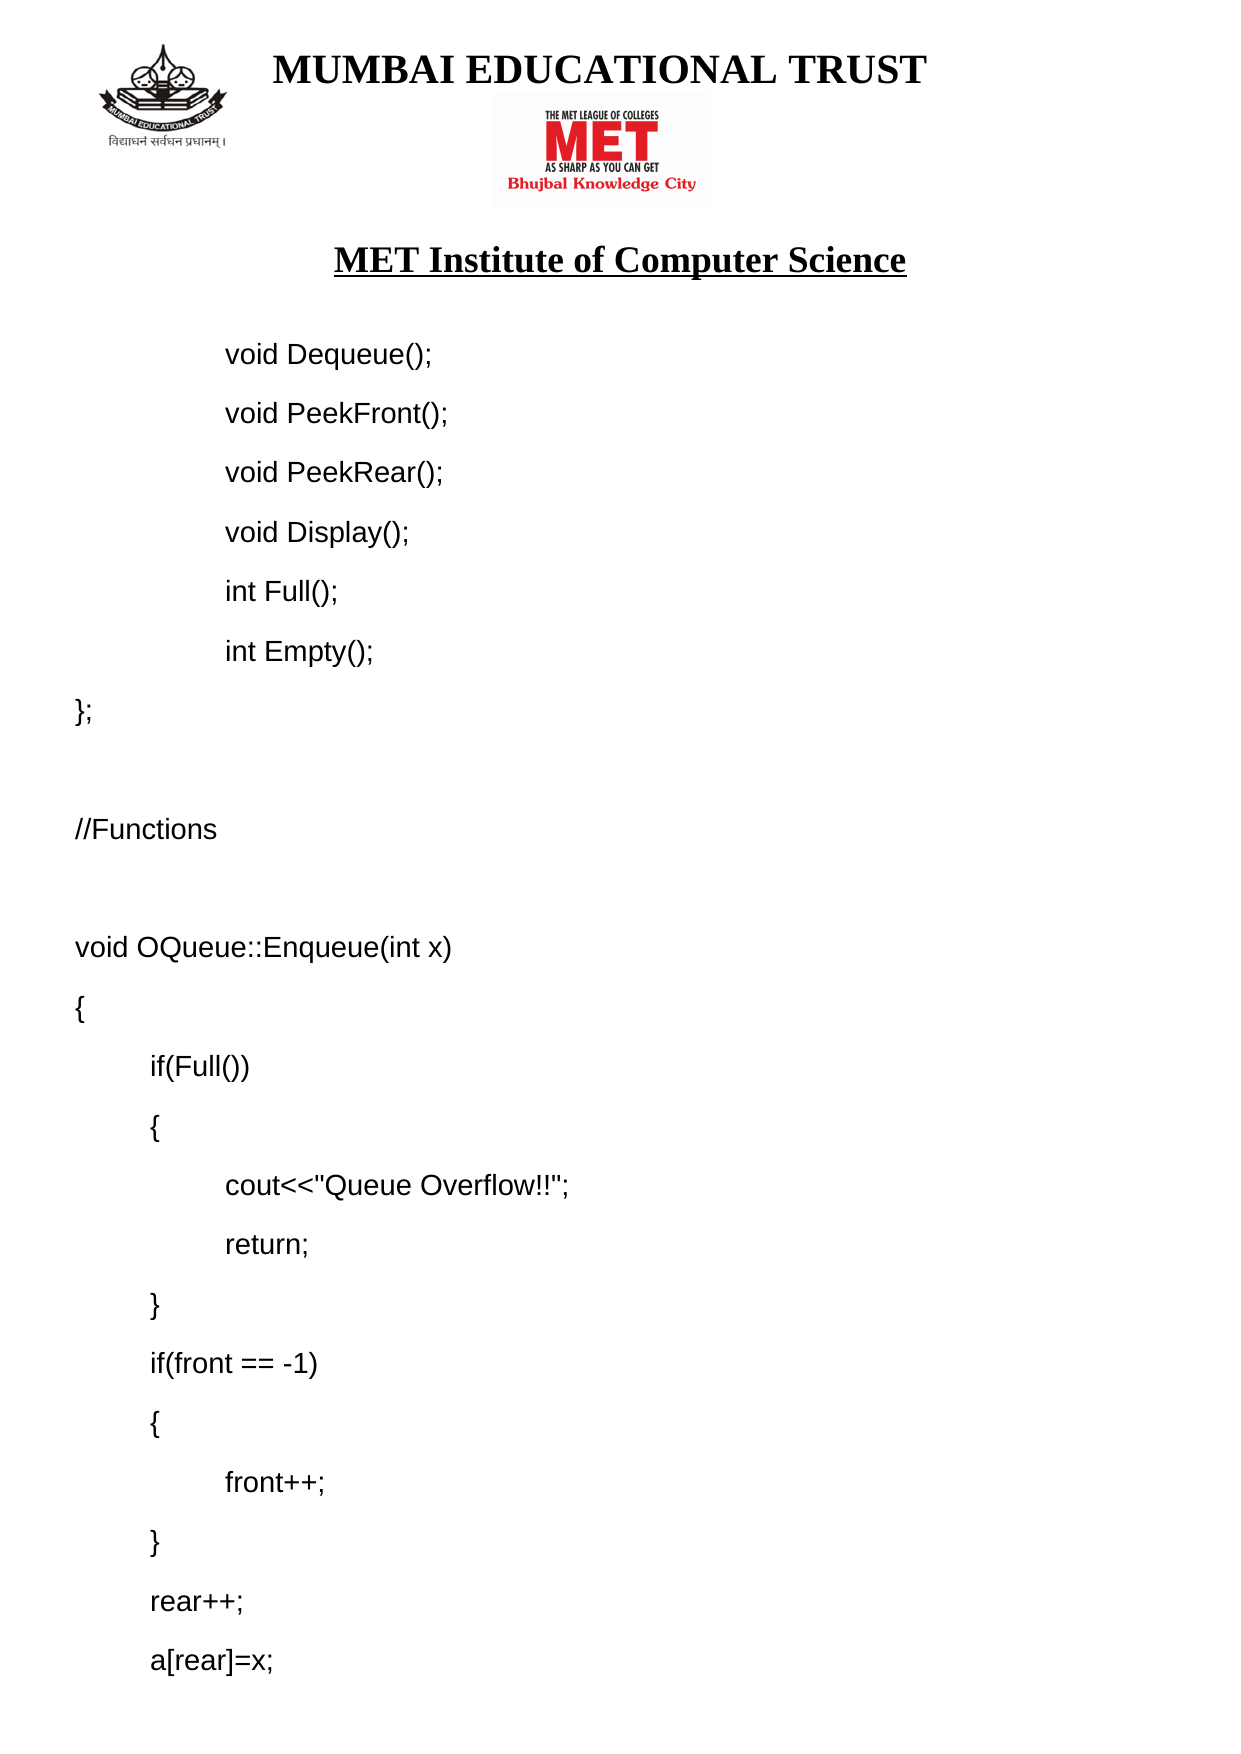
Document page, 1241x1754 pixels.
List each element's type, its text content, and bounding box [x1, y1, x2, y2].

text int Empty(); [75, 633, 1165, 667]
text //Functions [75, 812, 1165, 845]
text rear++; [75, 1583, 1165, 1617]
text return; [75, 1227, 1165, 1261]
text { [75, 990, 1165, 1023]
text if(front == -1) [75, 1346, 1165, 1379]
text void Dequeue(); [75, 337, 1165, 370]
picture [492, 92, 712, 210]
text if(Full()) [75, 1049, 1165, 1083]
text void PeekRear(); [75, 455, 1165, 489]
text a[rear]=x; [75, 1643, 1165, 1676]
picture [98, 44, 228, 148]
text } [75, 1287, 1165, 1320]
text void Display(); [75, 515, 1165, 548]
text void PeekFront(); [75, 396, 1165, 429]
text { [75, 1405, 1165, 1439]
text } [75, 1524, 1165, 1558]
text void OQueue::Enqueue(int x) [75, 930, 1165, 964]
text }; [75, 693, 1165, 726]
text { [75, 1108, 1165, 1142]
text int Full(); [75, 574, 1165, 608]
text cout<<"Queue Overflow!!"; [75, 1168, 1165, 1201]
text front++; [75, 1465, 1165, 1498]
